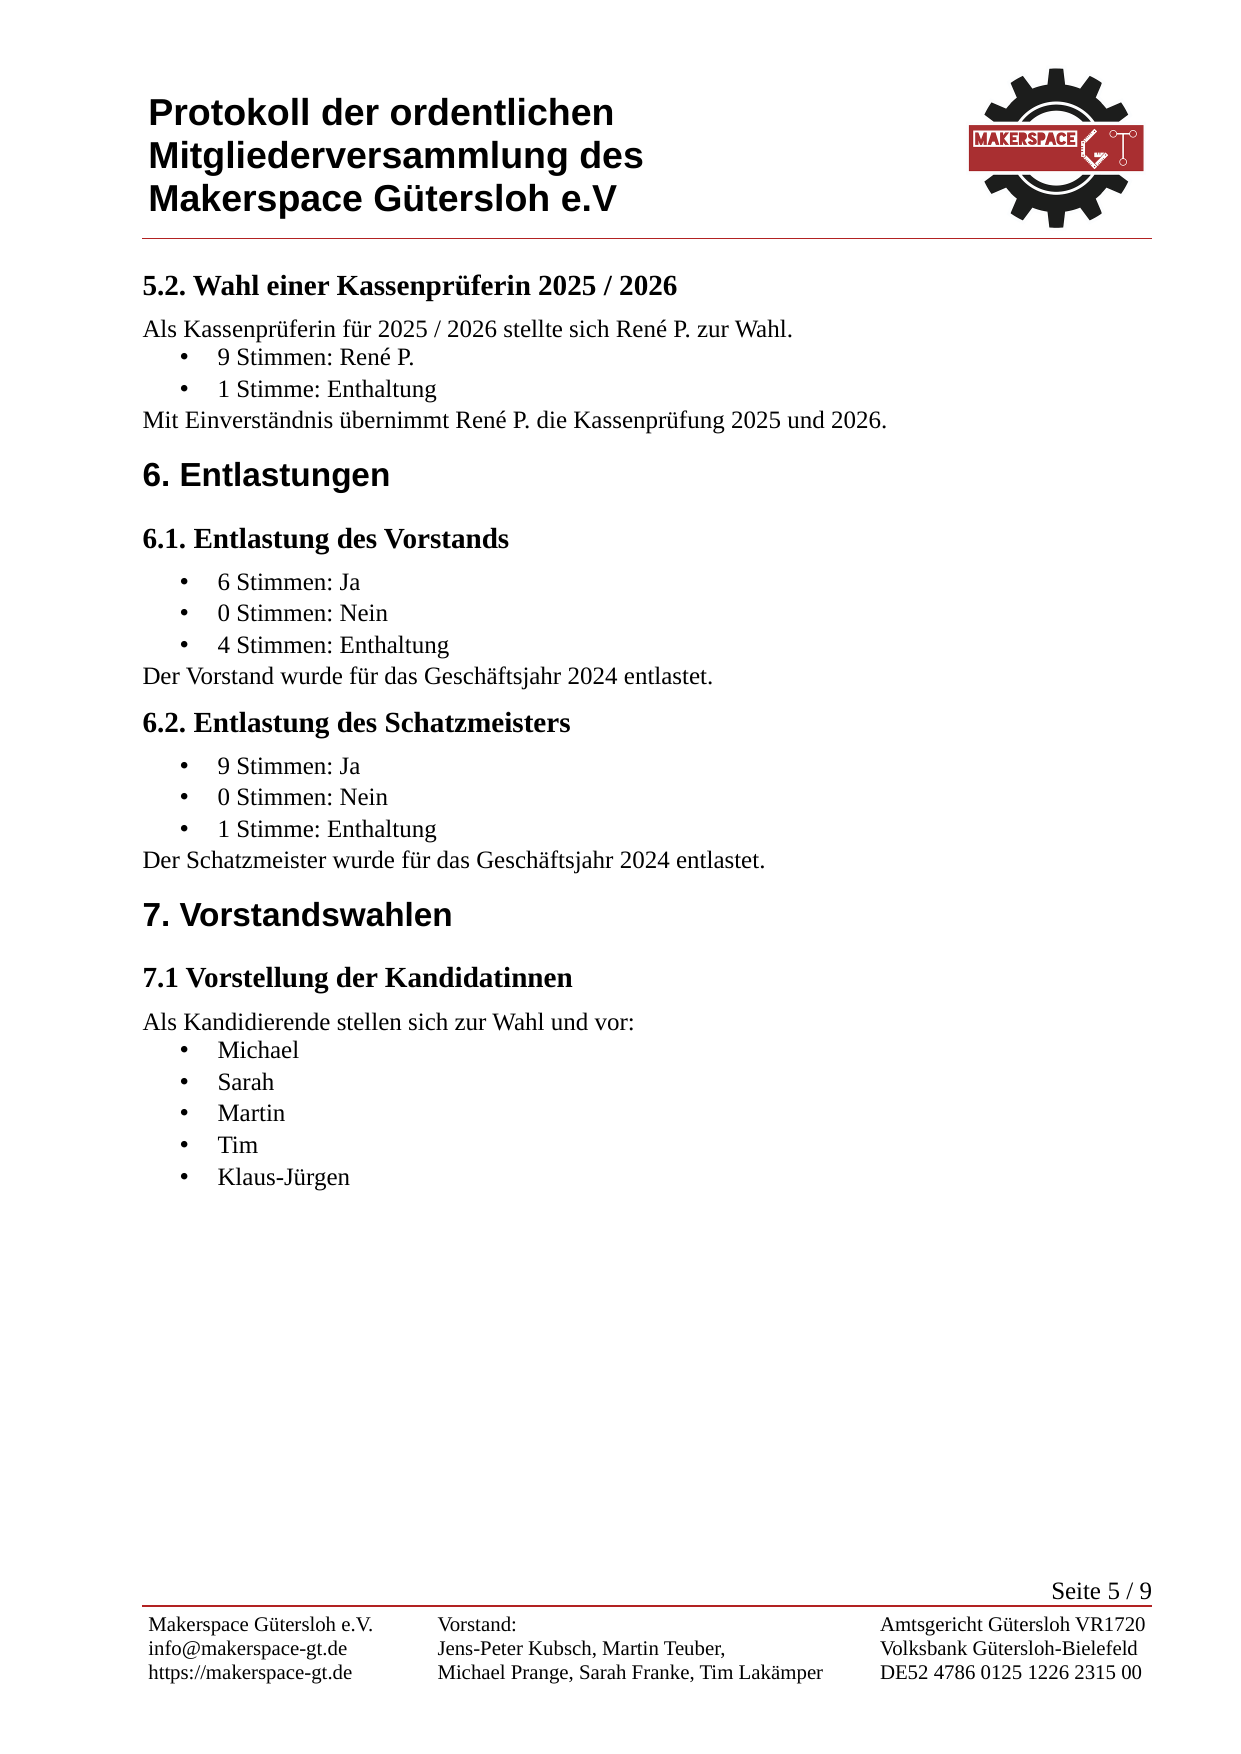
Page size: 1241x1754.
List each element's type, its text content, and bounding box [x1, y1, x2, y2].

list 4 Stimmen: Enthaltung [180, 630, 1152, 659]
text Als Kassenprüferin für 2025 / 2026 stellte sich René P. zur Wahl. [142, 314, 1152, 342]
list 6 Stimmen: Ja [180, 567, 1152, 596]
subtitle 7.1 Vorstellung der Kandidatinnen [142, 961, 1152, 994]
list Klaus-Jürgen [180, 1162, 1152, 1190]
text Der Vorstand wurde für das Geschäftsjahr 2024 entlastet. [142, 661, 1152, 690]
subtitle 6. Entlastungen [142, 455, 1152, 494]
list 0 Stimmen: Nein [180, 598, 1152, 627]
text Mit Einverständnis übernimmt René P. die Kassenprüfung 2025 und 2026. [142, 406, 1152, 434]
list 0 Stimmen: Nein [180, 782, 1152, 811]
text Als Kandidierende stellen sich zur Wahl und vor: [142, 1007, 1152, 1035]
list 9 Stimmen: René P. [180, 342, 1152, 371]
text Der Schatzmeister wurde für das Geschäftsjahr 2024 entlastet. [142, 846, 1152, 874]
subtitle 6.1. Entlastung des Vorstands [142, 521, 1152, 554]
list 9 Stimmen: Ja [180, 751, 1152, 779]
list Martin [180, 1098, 1152, 1127]
subtitle 5.2. Wahl einer Kassenprüferin 2025 / 2026 [142, 268, 1152, 301]
list 1 Stimme: Enthaltung [180, 814, 1152, 843]
picture [966, 65, 1147, 231]
subtitle 6.2. Entlastung des Schatzmeisters [142, 705, 1152, 738]
list Michael [180, 1035, 1152, 1064]
list Sarah [180, 1067, 1152, 1096]
list 1 Stimme: Enthaltung [180, 374, 1152, 403]
subtitle 7. Vorstandswahlen [142, 895, 1152, 933]
list Tim [180, 1130, 1152, 1159]
